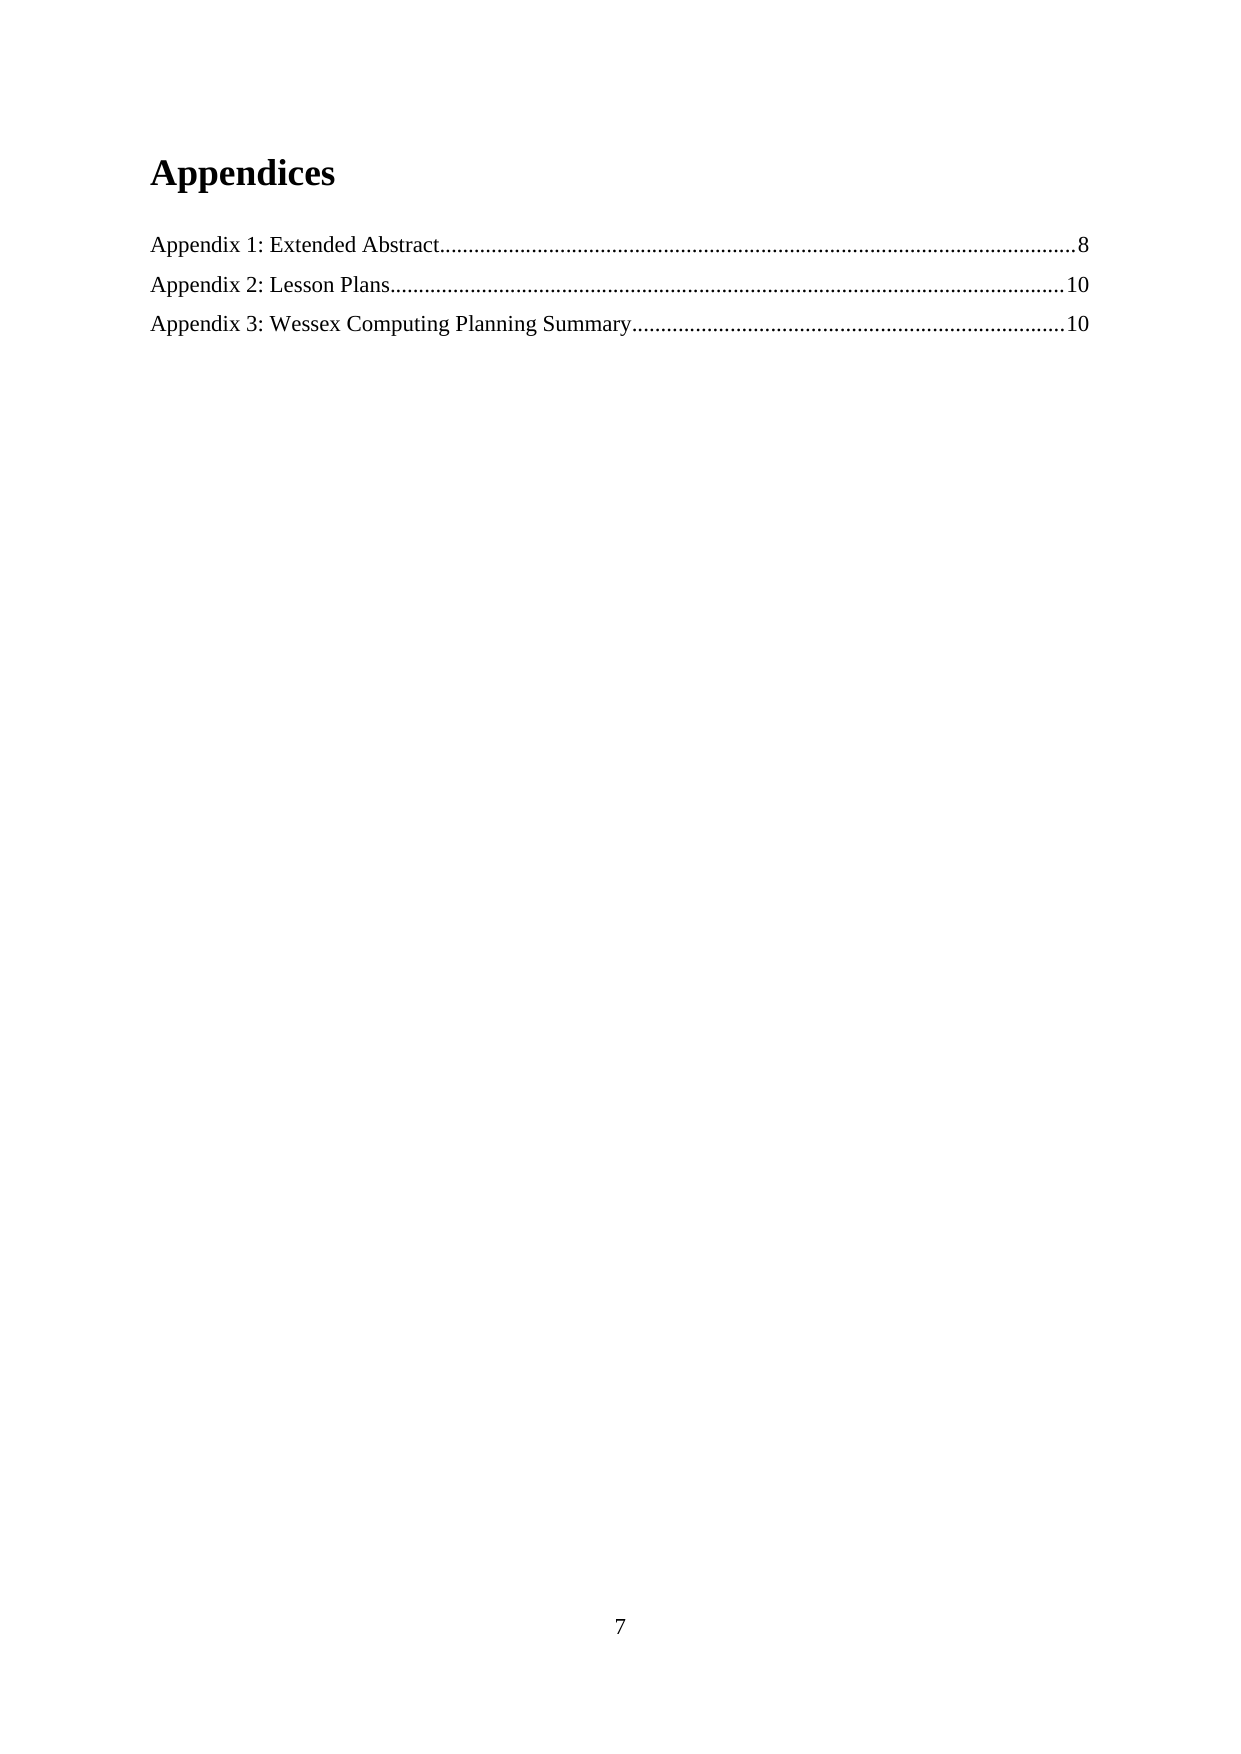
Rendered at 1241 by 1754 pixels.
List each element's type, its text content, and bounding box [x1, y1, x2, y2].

subtitle Appendices [150, 150, 1090, 193]
text Appendix 2: Lesson Plans 10 [150, 271, 1090, 297]
text Appendix 1: Extended Abstract 8 [150, 231, 1090, 258]
text Appendix 3: Wessex Computing Planning Summary 10 [150, 310, 1090, 337]
